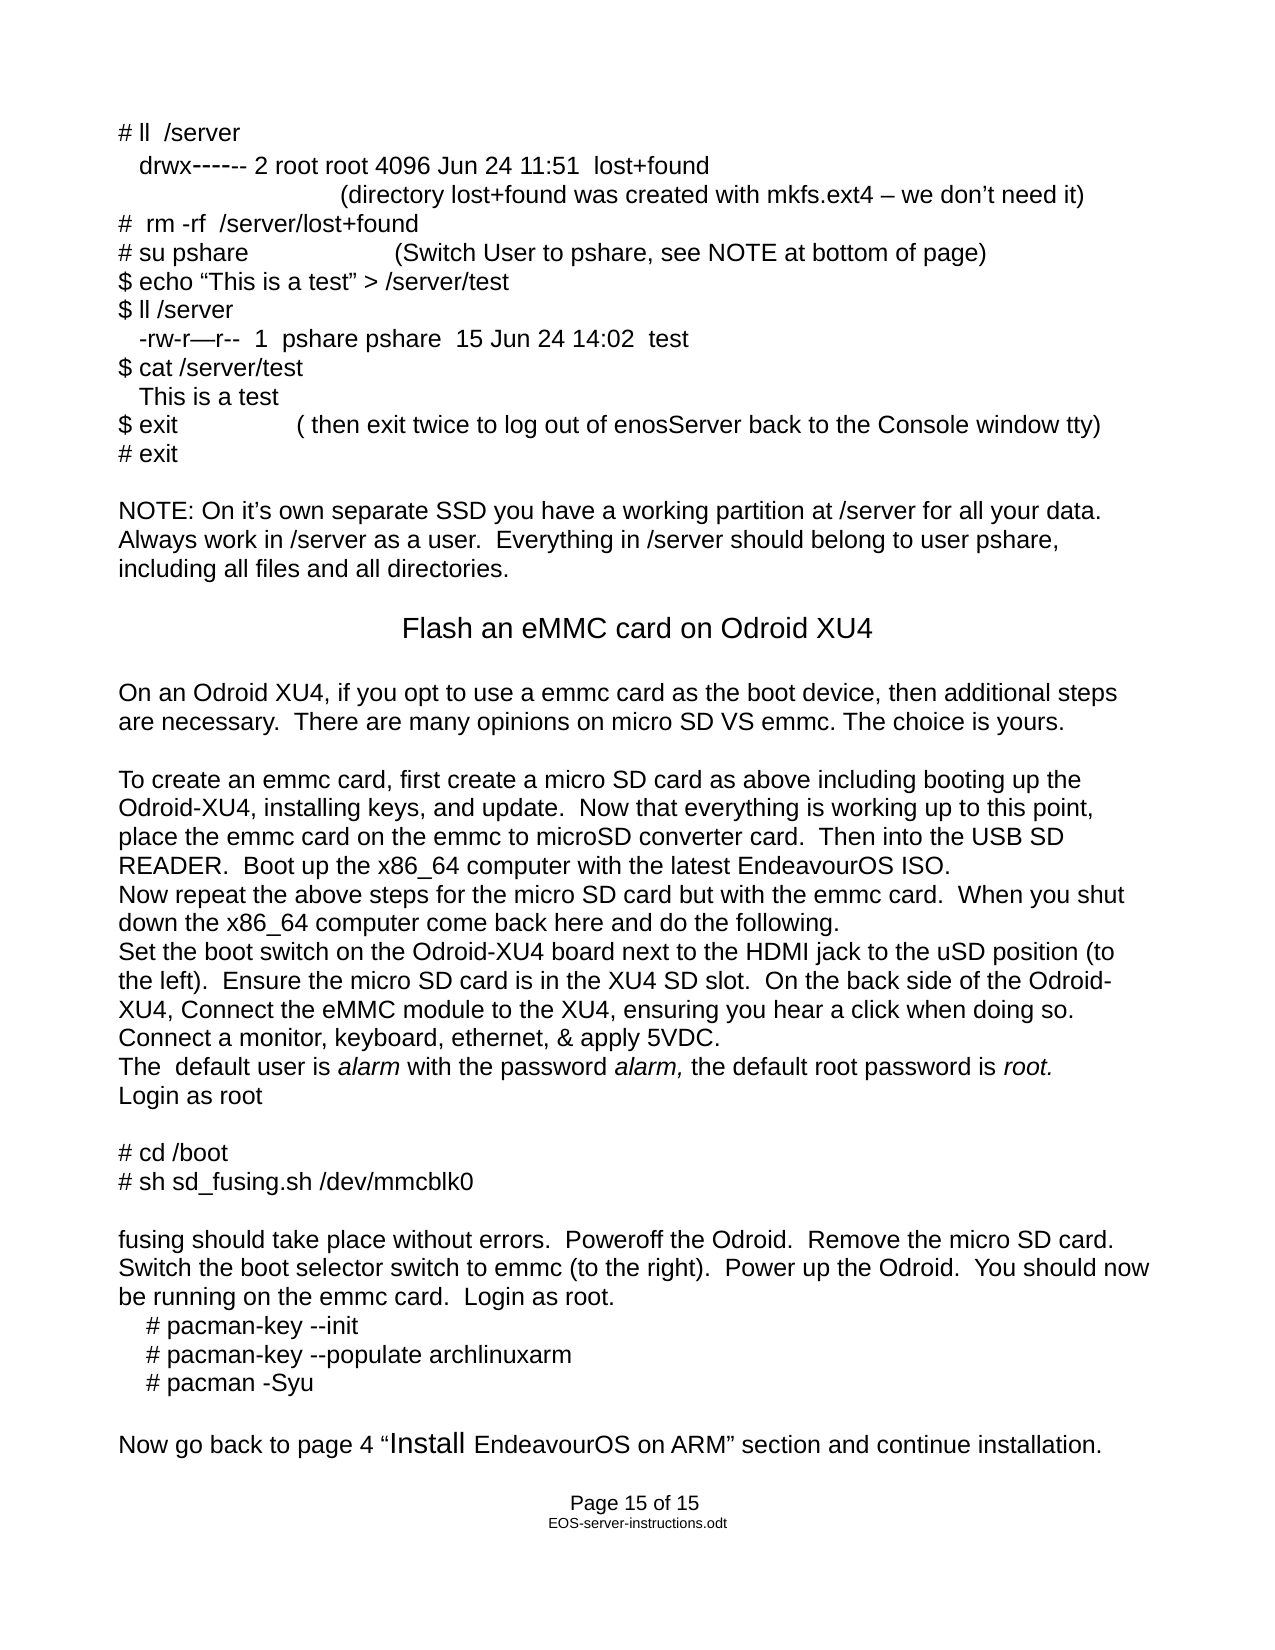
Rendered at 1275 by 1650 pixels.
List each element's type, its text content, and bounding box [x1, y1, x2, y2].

text To create an emmc card, first create a micro SD card as above including booting up the Odroid-XU4, installing keys, and update. Now that everything is working up to this point, place the emmc card on the emmc to microSD converter card. Then into the USB SD READER. Boot up the x86_64 computer with the latest EndeavourOS ISO. [118, 764, 1157, 879]
text # exit [118, 439, 1157, 468]
text # ll /server [118, 118, 1157, 147]
text # pacman -Syu [118, 1368, 1157, 1397]
text Login as root [118, 1081, 1157, 1109]
text # pacman-key --init [118, 1311, 1157, 1339]
text This is a test [118, 382, 1157, 410]
text # cd /boot [118, 1138, 1157, 1167]
text NOTE: On it’s own separate SSD you have a working partition at /server for all your data. Always work in /server as a user. Everything in /server should belong to user pshare, including all files and all directories. [118, 496, 1157, 582]
text # pacman-key --populate archlinuxarm [118, 1339, 1157, 1368]
text On an Odroid XU4, if you opt to use a emmc card as the boot device, then additional steps are necessary. There are many opinions on micro SD VS emmc. The choice is yours. [118, 678, 1157, 736]
text (directory lost+found was created with mkfs.ext4 – we don’t need it) [118, 180, 1157, 209]
text # su pshare (Switch User to pshare, see NOTE at bottom of page) [118, 238, 1157, 267]
text The default user is alarm with the password alarm, the default root password is root. [118, 1052, 1157, 1081]
text Now go back to page 4 “Install EndeavourOS on ARM” section and continue installation. [118, 1426, 1157, 1459]
text drwx------ 2 root root 4096 Jun 24 11:51 lost+found [118, 147, 1157, 180]
text fusing should take place without errors. Poweroff the Odroid. Remove the micro SD card. Switch the boot selector switch to emmc (to the right). Power up the Odroid. You should now be running on the emmc card. Login as root. [118, 1224, 1157, 1311]
text $ cat /server/test [118, 353, 1157, 382]
text $ echo “This is a test” > /server/test [118, 267, 1157, 295]
text Set the boot switch on the Odroid-XU4 board next to the HDMI jack to the uSD position (to the left). Ensure the micro SD card is in the XU4 SD slot. On the back side of the Odroid-XU4, Connect the eMMC module to the XU4, ensuring you hear a click when doing so. Connect a monitor, keyboard, ethernet, & apply 5VDC. [118, 937, 1157, 1052]
text $ ll /server [118, 295, 1157, 324]
text # sh sd_fusing.sh /dev/mmcblk0 [118, 1167, 1157, 1196]
text Now repeat the above steps for the micro SD card but with the emmc card. When you shut down the x86_64 computer come back here and do the following. [118, 879, 1157, 937]
text -rw-r—r-- 1 pshare pshare 15 Jun 24 14:02 test [118, 324, 1157, 353]
text # rm -rf /server/lost+found [118, 209, 1157, 238]
text $ exit ( then exit twice to log out of enosServer back to the Console window tty) [118, 410, 1157, 439]
text Flash an eMMC card on Odroid XU4 [118, 611, 1157, 645]
